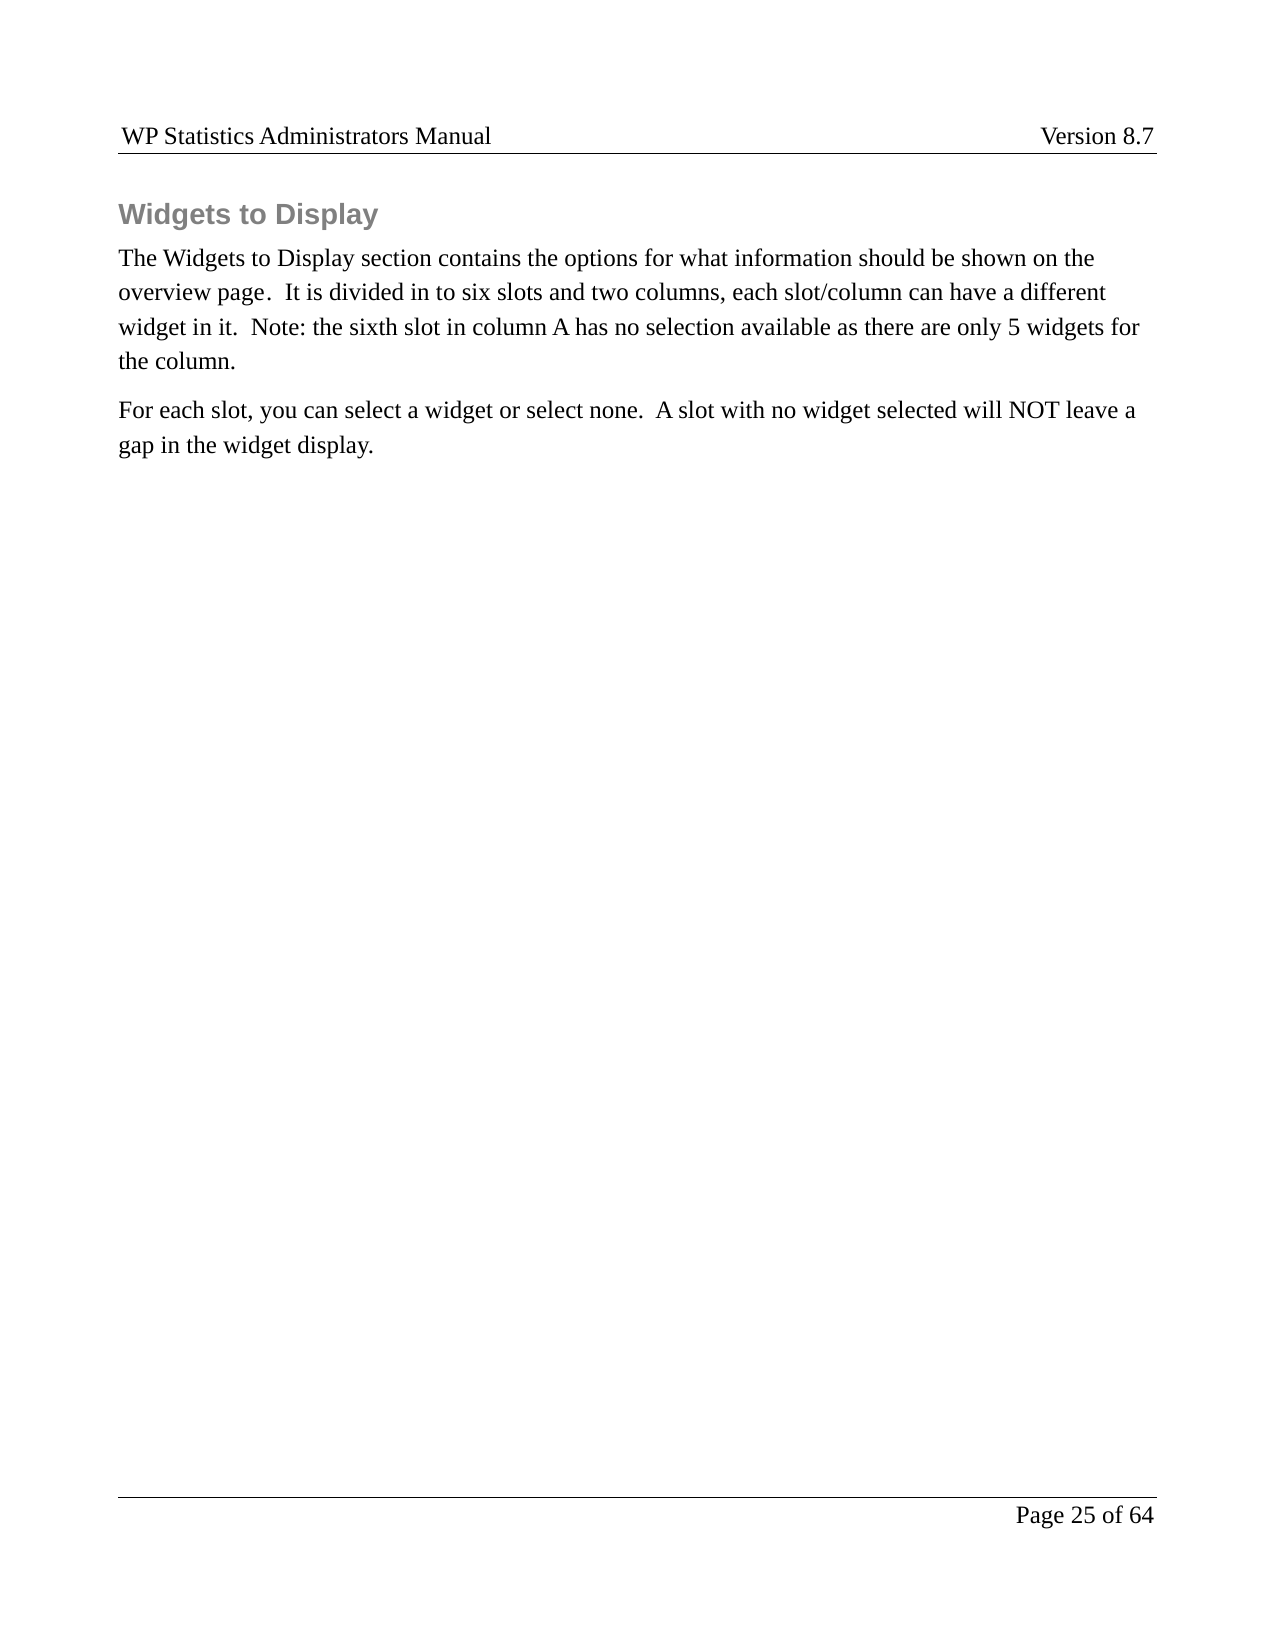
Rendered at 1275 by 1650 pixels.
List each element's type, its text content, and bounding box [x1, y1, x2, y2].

text For each slot, you can select a widget or select none. A slot with no widget selected will NOT leave a gap in the widget display. [118, 395, 1157, 459]
text The Widgets to Display section contains the options for what information should be shown on the overview page . It is divided in to six slots and two columns, each slot/column can have a different widget in it. Note: the sixth slot in column A has no selection available as there are only 5 widgets for the column. [118, 243, 1157, 375]
subtitle Widgets to Display [118, 197, 1157, 230]
